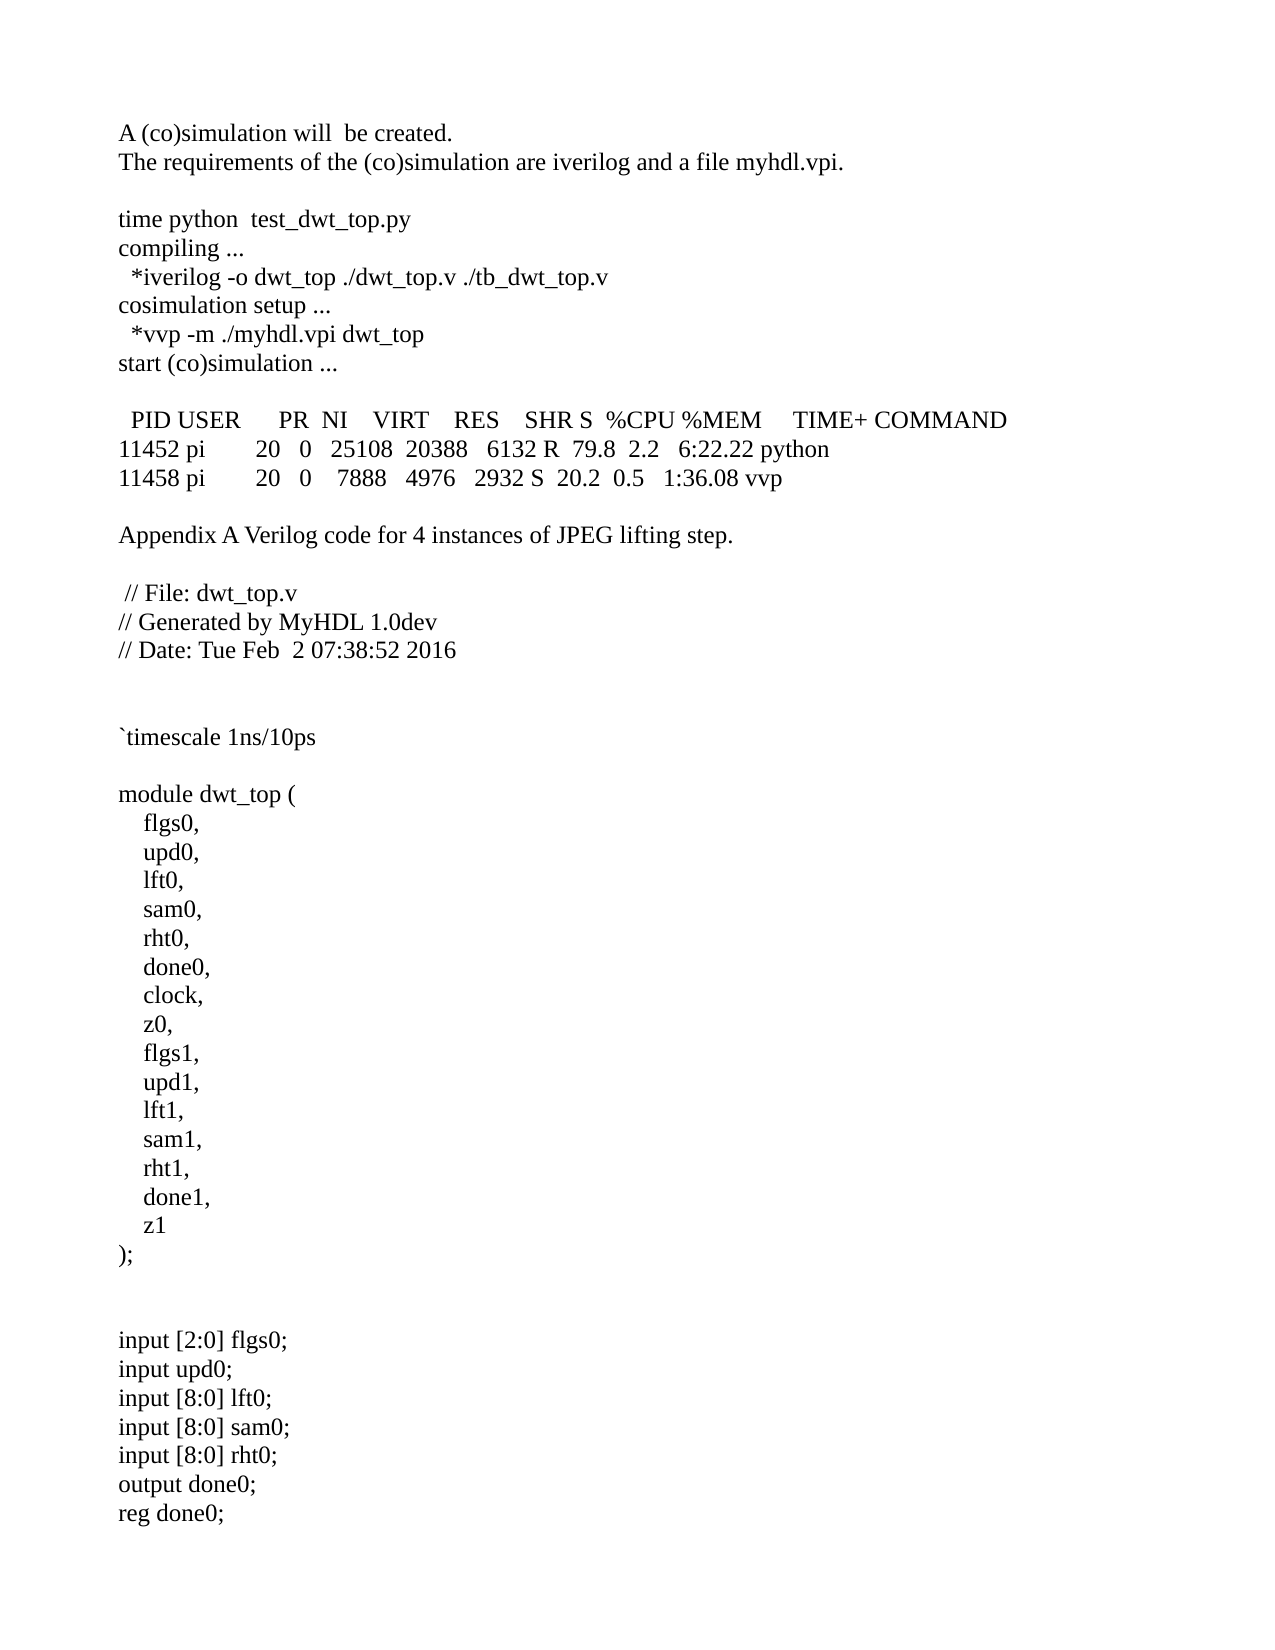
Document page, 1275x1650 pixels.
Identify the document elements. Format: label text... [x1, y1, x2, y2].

text // Generated by MyHDL 1.0dev [118, 607, 1157, 636]
text A (co)simulation will be created. [118, 118, 1157, 147]
text // Date: Tue Feb 2 07:38:52 2016 [118, 636, 1157, 664]
text output done0; [118, 1469, 1157, 1498]
text start (co)simulation ... [118, 348, 1157, 377]
text flgs1, [118, 1038, 1157, 1067]
text // File: dwt_top.v [118, 578, 1157, 607]
text input [2:0] flgs0; [118, 1326, 1157, 1354]
text 11452 pi 20 0 25108 20388 6132 R 79.8 2.2 6:22.22 python [118, 434, 1157, 463]
text z1 [118, 1211, 1157, 1239]
text upd0, [118, 837, 1157, 866]
text rht1, [118, 1153, 1157, 1182]
text *iverilog -o dwt_top ./dwt_top.v ./tb_dwt_top.v [118, 262, 1157, 291]
text flgs0, [118, 808, 1157, 837]
text sam0, [118, 894, 1157, 923]
text time python test_dwt_top.py [118, 204, 1157, 233]
text done1, [118, 1182, 1157, 1211]
text clock, [118, 981, 1157, 1009]
text compiling ... [118, 233, 1157, 262]
text input [8:0] rht0; [118, 1441, 1157, 1469]
text upd1, [118, 1067, 1157, 1096]
text rht0, [118, 923, 1157, 952]
text ); [118, 1239, 1157, 1268]
text input [8:0] sam0; [118, 1412, 1157, 1441]
text module dwt_top ( [118, 779, 1157, 808]
text sam1, [118, 1124, 1157, 1153]
text `timescale 1ns/10ps [118, 722, 1157, 751]
text lft0, [118, 866, 1157, 894]
text 11458 pi 20 0 7888 4976 2932 S 20.2 0.5 1:36.08 vvp [118, 463, 1157, 492]
text input upd0; [118, 1354, 1157, 1383]
text cosimulation setup ... [118, 291, 1157, 319]
text Appendix A Verilog code for 4 instances of JPEG lifting step. [118, 521, 1157, 549]
text lft1, [118, 1096, 1157, 1124]
text done0, [118, 952, 1157, 981]
text input [8:0] lft0; [118, 1383, 1157, 1412]
text reg done0; [118, 1498, 1157, 1527]
text *vvp -m ./myhdl.vpi dwt_top [118, 319, 1157, 348]
text PID USER PR NI VIRT RES SHR S %CPU %MEM TIME+ COMMAND [118, 406, 1157, 434]
text z0, [118, 1009, 1157, 1038]
text The requirements of the (co)simulation are iverilog and a file myhdl.vpi. [118, 147, 1157, 176]
